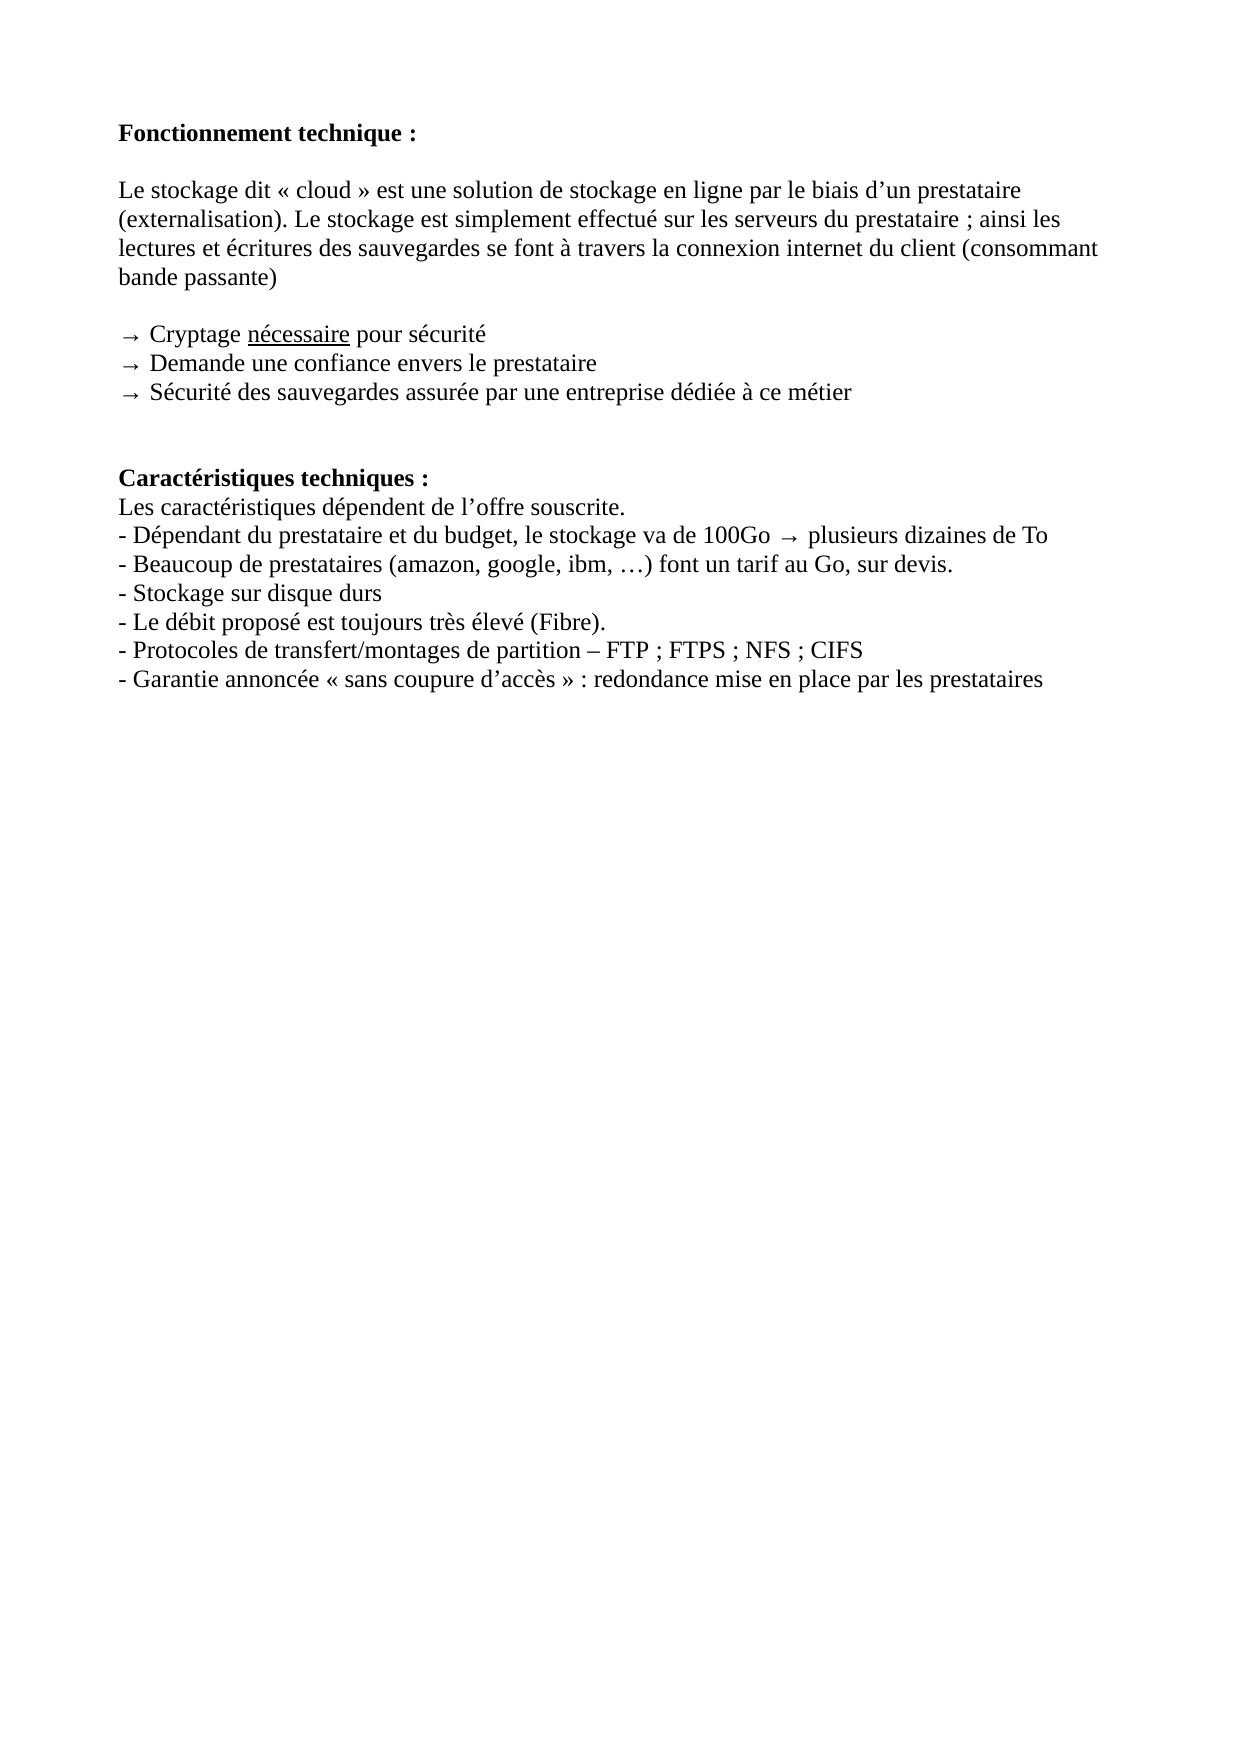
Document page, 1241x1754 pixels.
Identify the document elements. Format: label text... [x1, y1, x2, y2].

text - Garantie annoncée « sans coupure d’accès » : redondance mise en place par les prestataires [118, 664, 1122, 693]
text Fonctionnement technique : [118, 118, 1122, 147]
text - Dépendant du prestataire et du budget, le stockage va de 100Go → plusieurs dizaines de To [118, 521, 1122, 549]
text Caractéristiques techniques : [118, 463, 1122, 492]
text - Protocoles de transfert/montages de partition – FTP ; FTPS ; NFS ; CIFS [118, 636, 1122, 664]
text → Demande une confiance envers le prestataire [118, 348, 1122, 377]
text - Stockage sur disque durs [118, 578, 1122, 607]
text → Sécurité des sauvegardes assurée par une entreprise dédiée à ce métier [118, 377, 1122, 406]
text Les caractéristiques dépendent de l’offre souscrite. [118, 492, 1122, 521]
text - Le débit proposé est toujours très élevé (Fibre). [118, 607, 1122, 636]
text Le stockage dit « cloud » est une solution de stockage en ligne par le biais d’un prestataire (externalisation). Le stockage est simplement effectué sur les serveurs du prestataire ; ainsi les lectures et écritures des sauvegardes se font à travers la connexion internet du client (consommant bande passante) → Cryptage nécessaire pour sécurité [118, 176, 1122, 348]
text - Beaucoup de prestataires (amazon, google, ibm, …) font un tarif au Go, sur devis. [118, 549, 1122, 578]
